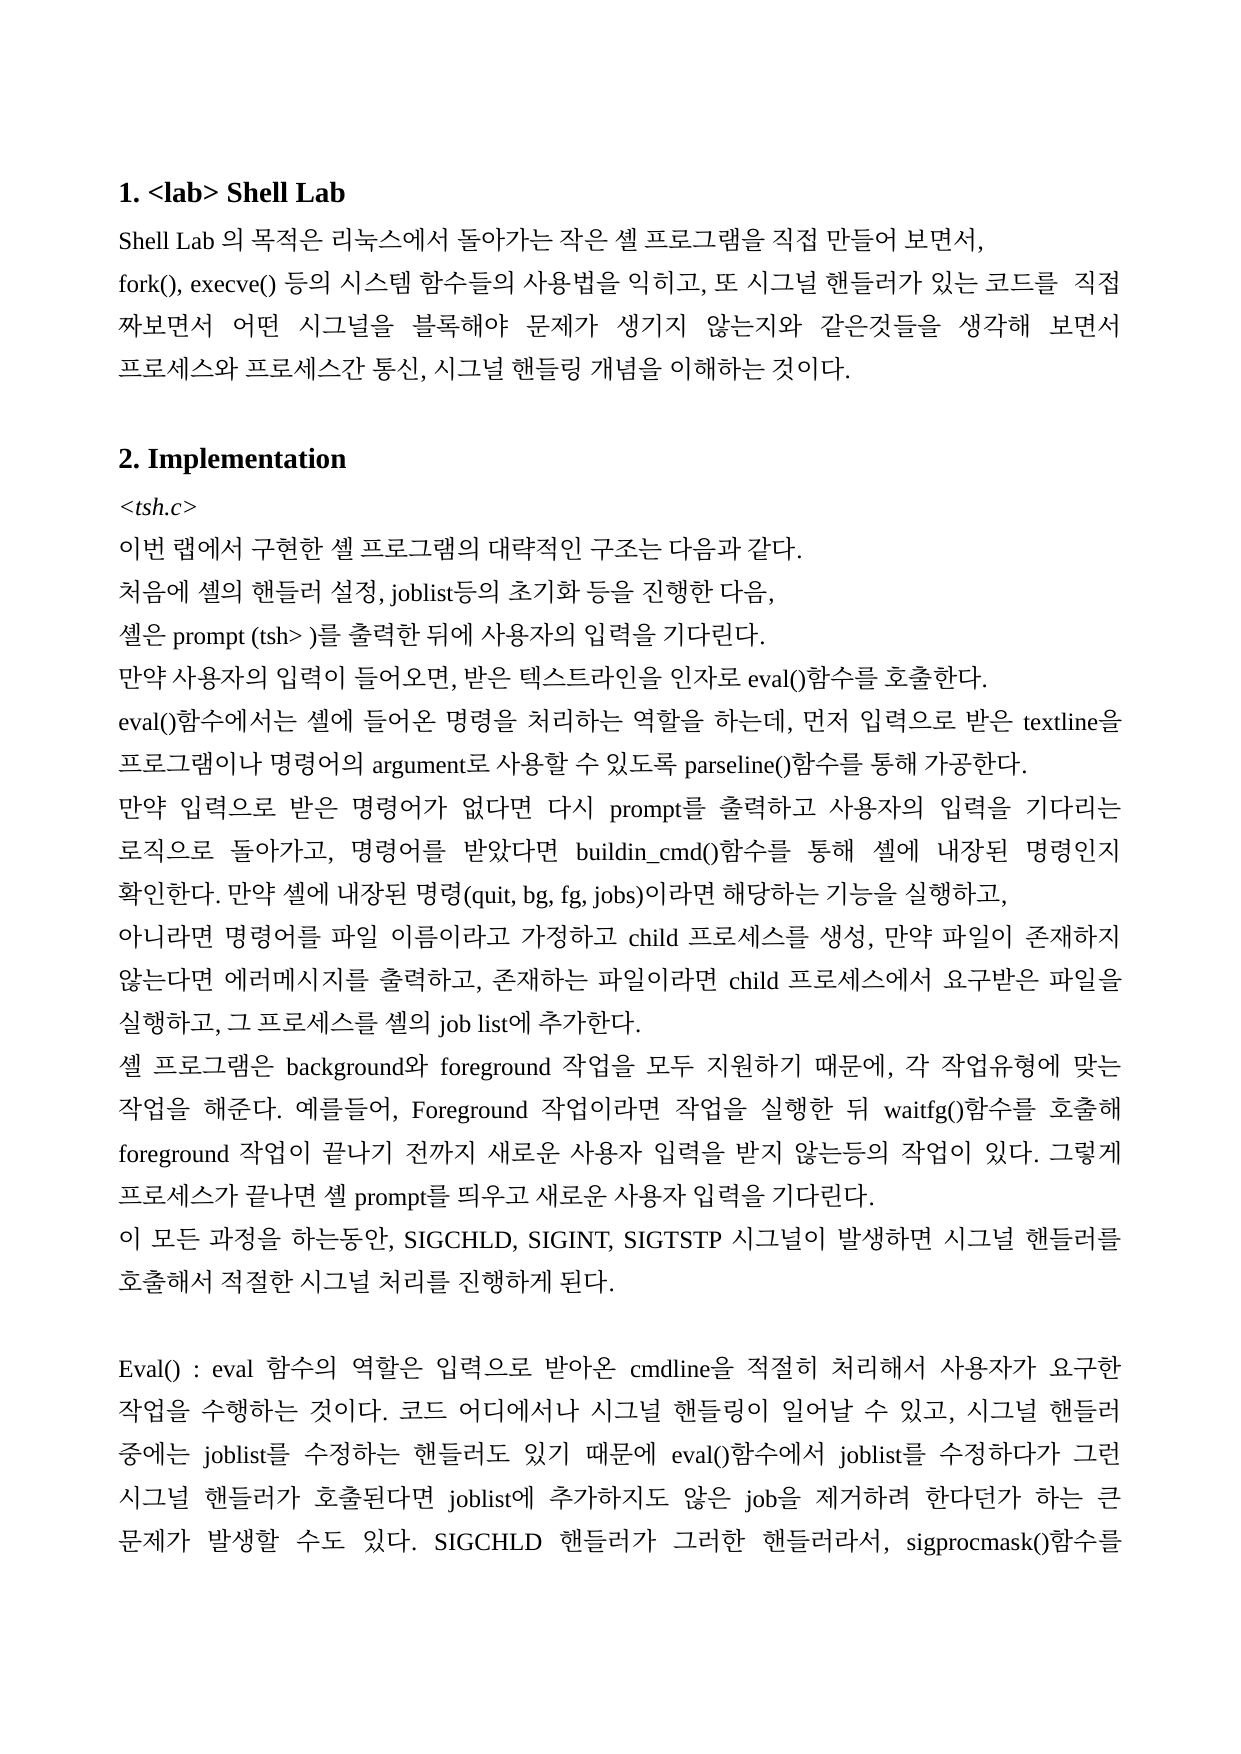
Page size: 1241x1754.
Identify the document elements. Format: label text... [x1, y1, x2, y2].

text 처음에 셸의 핸들러 설정, joblist등의 초기화 등을 진행한 다음, [118, 578, 1122, 607]
text 셸 프로그램은 background와 foreground 작업을 모두 지원하기 때문에, 각 작업유형에 맞는 작업을 해준다. 예를들어, Foreground 작업이라면 작업을 실행한 뒤 waitfg()함수를 호출해 foreground 작업이 끝나기 전까지 새로운 사용자 입력을 받지 않는등의 작업이 있다. 그렇게 프로세스가 끝나면 셸 prompt를 띄우고 새로운 사용자 입력을 기다린다. [118, 1052, 1122, 1211]
text 이 모든 과정을 하는동안, SIGCHLD, SIGINT, SIGTSTP 시그널이 발생하면 시그널 핸들러를 호출해서 적절한 시그널 처리를 진행하게 된다. [118, 1225, 1122, 1297]
text 아니라면 명령어를 파일 이름이라고 가정하고 child 프로세스를 생성, 만약 파일이 존재하지 않는다면 에러메시지를 출력하고, 존재하는 파일이라면 child 프로세스에서 요구받은 파일을 실행하고, 그 프로세스를 셸의 job list에 추가한다. [118, 923, 1122, 1038]
text 셸은 prompt (tsh> )를 출력한 뒤에 사용자의 입력을 기다린다. [118, 621, 1122, 650]
text 이번 랩에서 구현한 셸 프로그램의 대략적인 구조는 다음과 같다. [118, 535, 1122, 564]
text Shell Lab 의 목적은 리눅스에서 돌아가는 작은 셸 프로그램을 직접 만들어 보면서, [118, 226, 1122, 255]
text 만약 입력으로 받은 명령어가 없다면 다시 prompt를 출력하고 사용자의 입력을 기다리는 로직으로 돌아가고, 명령어를 받았다면 buildin_cmd()함수를 통해 셸에 내장된 명령인지 확인한다. 만약 셸에 내장된 명령(quit, bg, fg, jobs)이라면 해당하는 기능을 실행하고, [118, 794, 1122, 909]
text 1. <lab> Shell Lab [118, 176, 1122, 209]
text fork(), execve() 등의 시스템 함수들의 사용법을 익히고, 또 시그널 핸들러가 있는 코드를 직접 짜보면서 어떤 시그널을 블록해야 문제가 생기지 않는지와 같은것들을 생각해 보면서 프로세스와 프로세스간 통신, 시그널 핸들링 개념을 이해하는 것이다. [118, 269, 1122, 384]
text <tsh.c> [118, 492, 1122, 521]
text 2. Implementation [118, 442, 1122, 475]
text Eval() : eval 함수의 역할은 입력으로 받아온 cmdline을 적절히 처리해서 사용자가 요구한 작업을 수행하는 것이다. 코드 어디에서나 시그널 핸들링이 일어날 수 있고, 시그널 핸들러 중에는 joblist를 수정하는 핸들러도 있기 때문에 eval()함수에서 joblist를 수정하다가 그런 시그널 핸들러가 호출된다면 joblist에 추가하지도 않은 job을 제거하려 한다던가 하는 큰 문제가 발생할 수도 있다. SIGCHLD 핸들러가 그러한 핸들러라서, sigprocmask()함수를 [118, 1354, 1122, 1556]
text 만약 사용자의 입력이 들어오면, 받은 텍스트라인을 인자로 eval()함수를 호출한다. [118, 664, 1122, 693]
text eval()함수에서는 셸에 들어온 명령을 처리하는 역할을 하는데, 먼저 입력으로 받은 textline을 프로그램이나 명령어의 argument로 사용할 수 있도록 parseline()함수를 통해 가공한다. [118, 707, 1122, 779]
